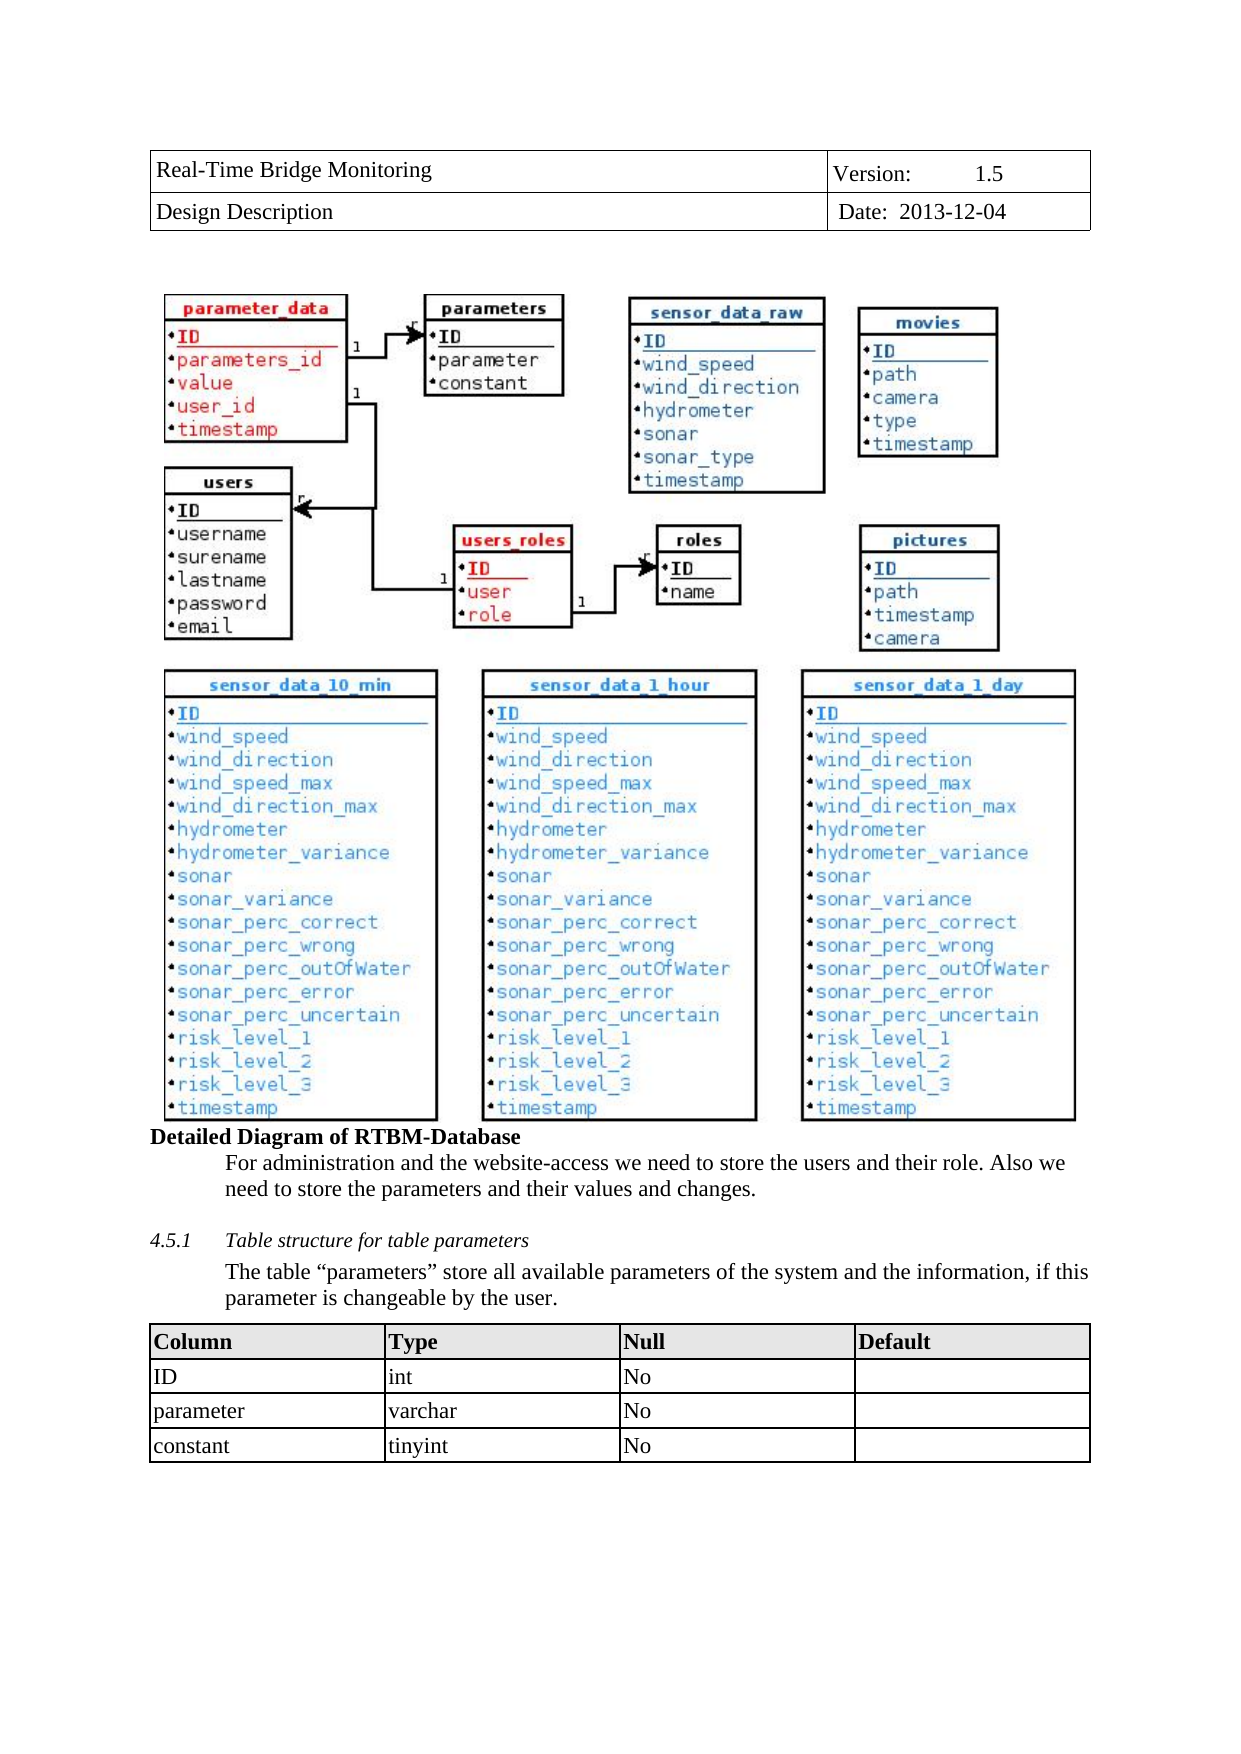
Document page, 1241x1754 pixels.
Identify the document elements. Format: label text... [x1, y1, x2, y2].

table_cell int [386, 1360, 619, 1392]
table_cell constant [151, 1429, 384, 1461]
text The table “parameters” store all available parameters of the system and the information, if this parameter is changeable by the user. [225, 1258, 1090, 1311]
table_cell parameter [151, 1394, 384, 1427]
table_cell tinyint [386, 1429, 619, 1461]
table_header Null [621, 1325, 854, 1358]
table_header Type [386, 1325, 619, 1358]
picture [164, 294, 1077, 1123]
table_header Column [151, 1325, 384, 1358]
table_cell No [621, 1429, 854, 1461]
table_cell [856, 1360, 1089, 1392]
text Detailed Diagram of RTBM-Database [150, 295, 1090, 1149]
table_cell No [621, 1394, 854, 1427]
subtitle Table structure for table parameters [150, 1227, 1090, 1252]
table_cell [856, 1429, 1089, 1461]
text For administration and the website-access we need to store the users and their role. Also we need to store the parameters and their values and changes. [225, 1149, 1090, 1202]
table_cell varchar [386, 1394, 619, 1427]
text [150, 256, 1090, 295]
table_header Default [856, 1325, 1089, 1358]
table_cell No [621, 1360, 854, 1392]
table_cell ID [151, 1360, 384, 1392]
table_cell [856, 1394, 1089, 1427]
